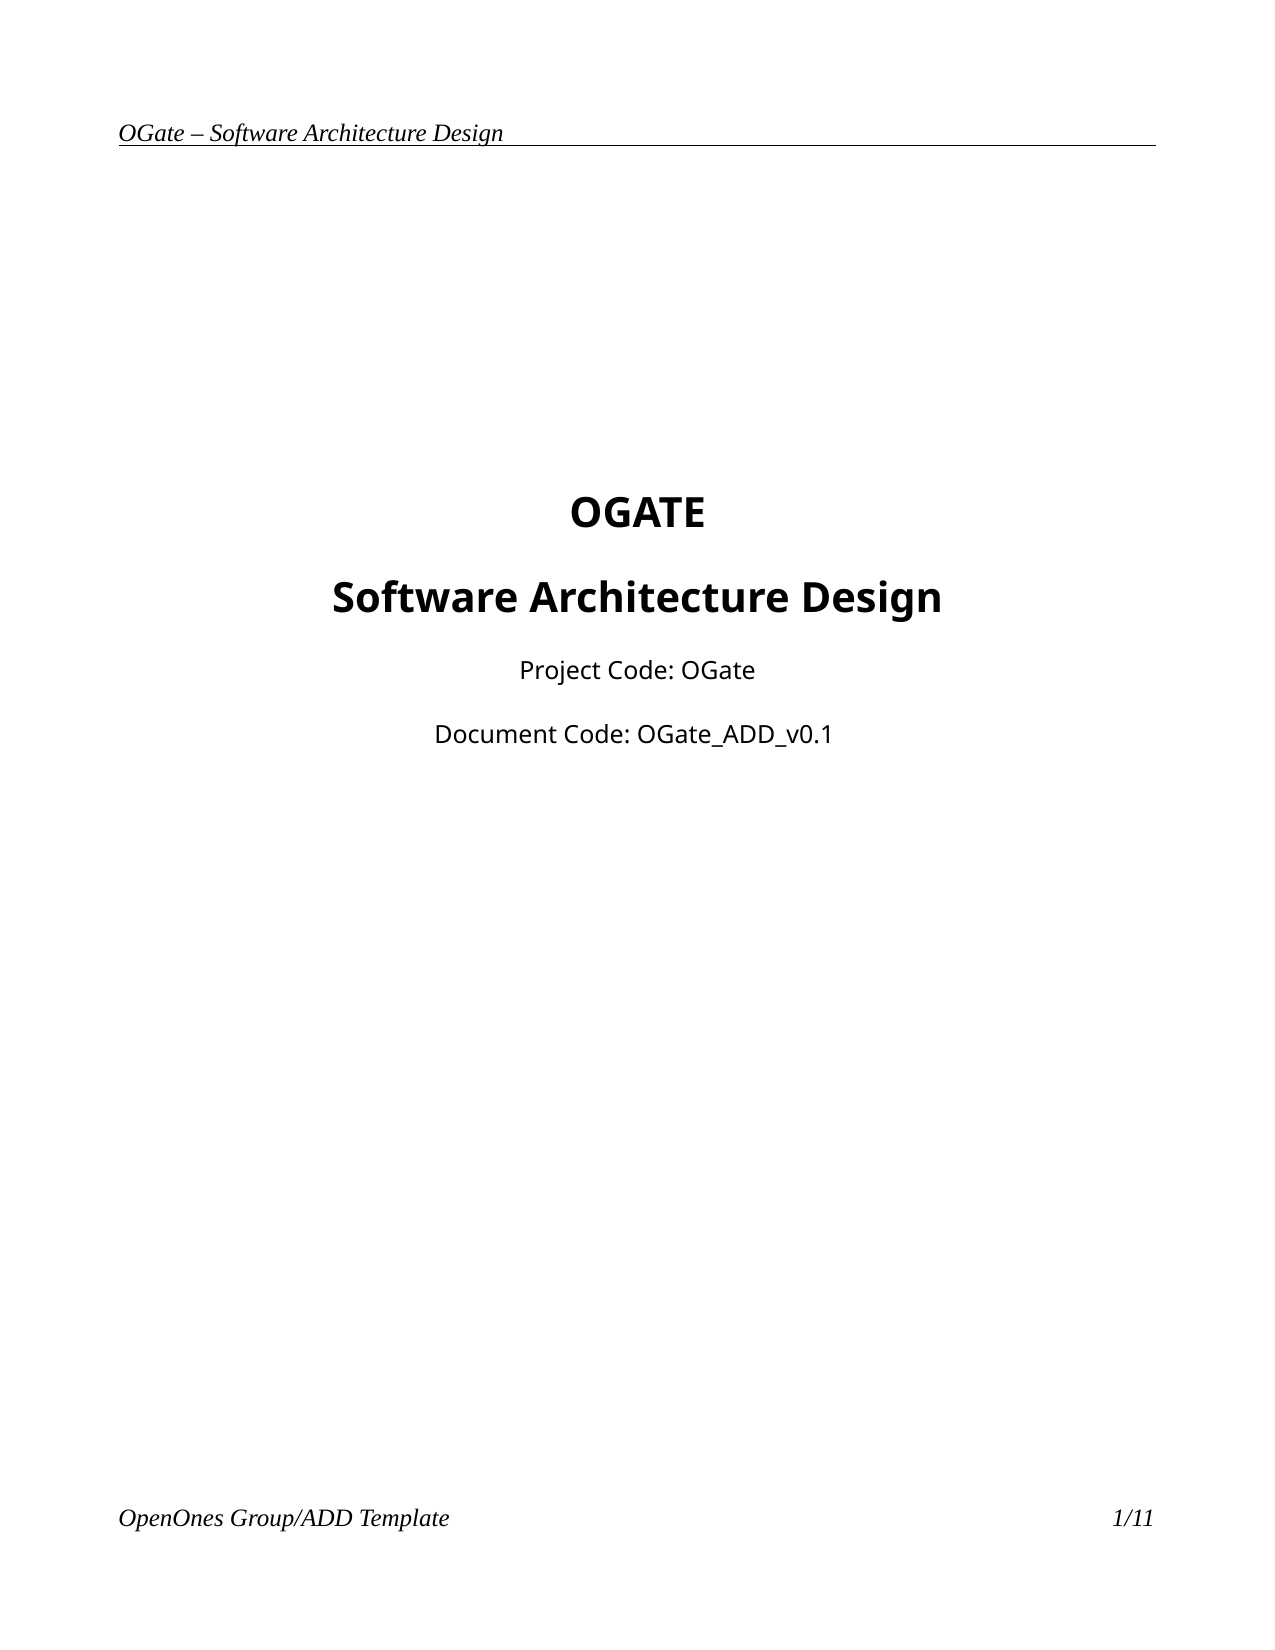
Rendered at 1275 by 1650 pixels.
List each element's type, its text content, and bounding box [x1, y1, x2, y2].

text Project Code: OGate [118, 653, 1157, 687]
text Software Architecture Design [118, 568, 1157, 624]
text OGATE [118, 483, 1157, 539]
text Document Code: OGate_ADD_v0.1 [118, 716, 1157, 750]
